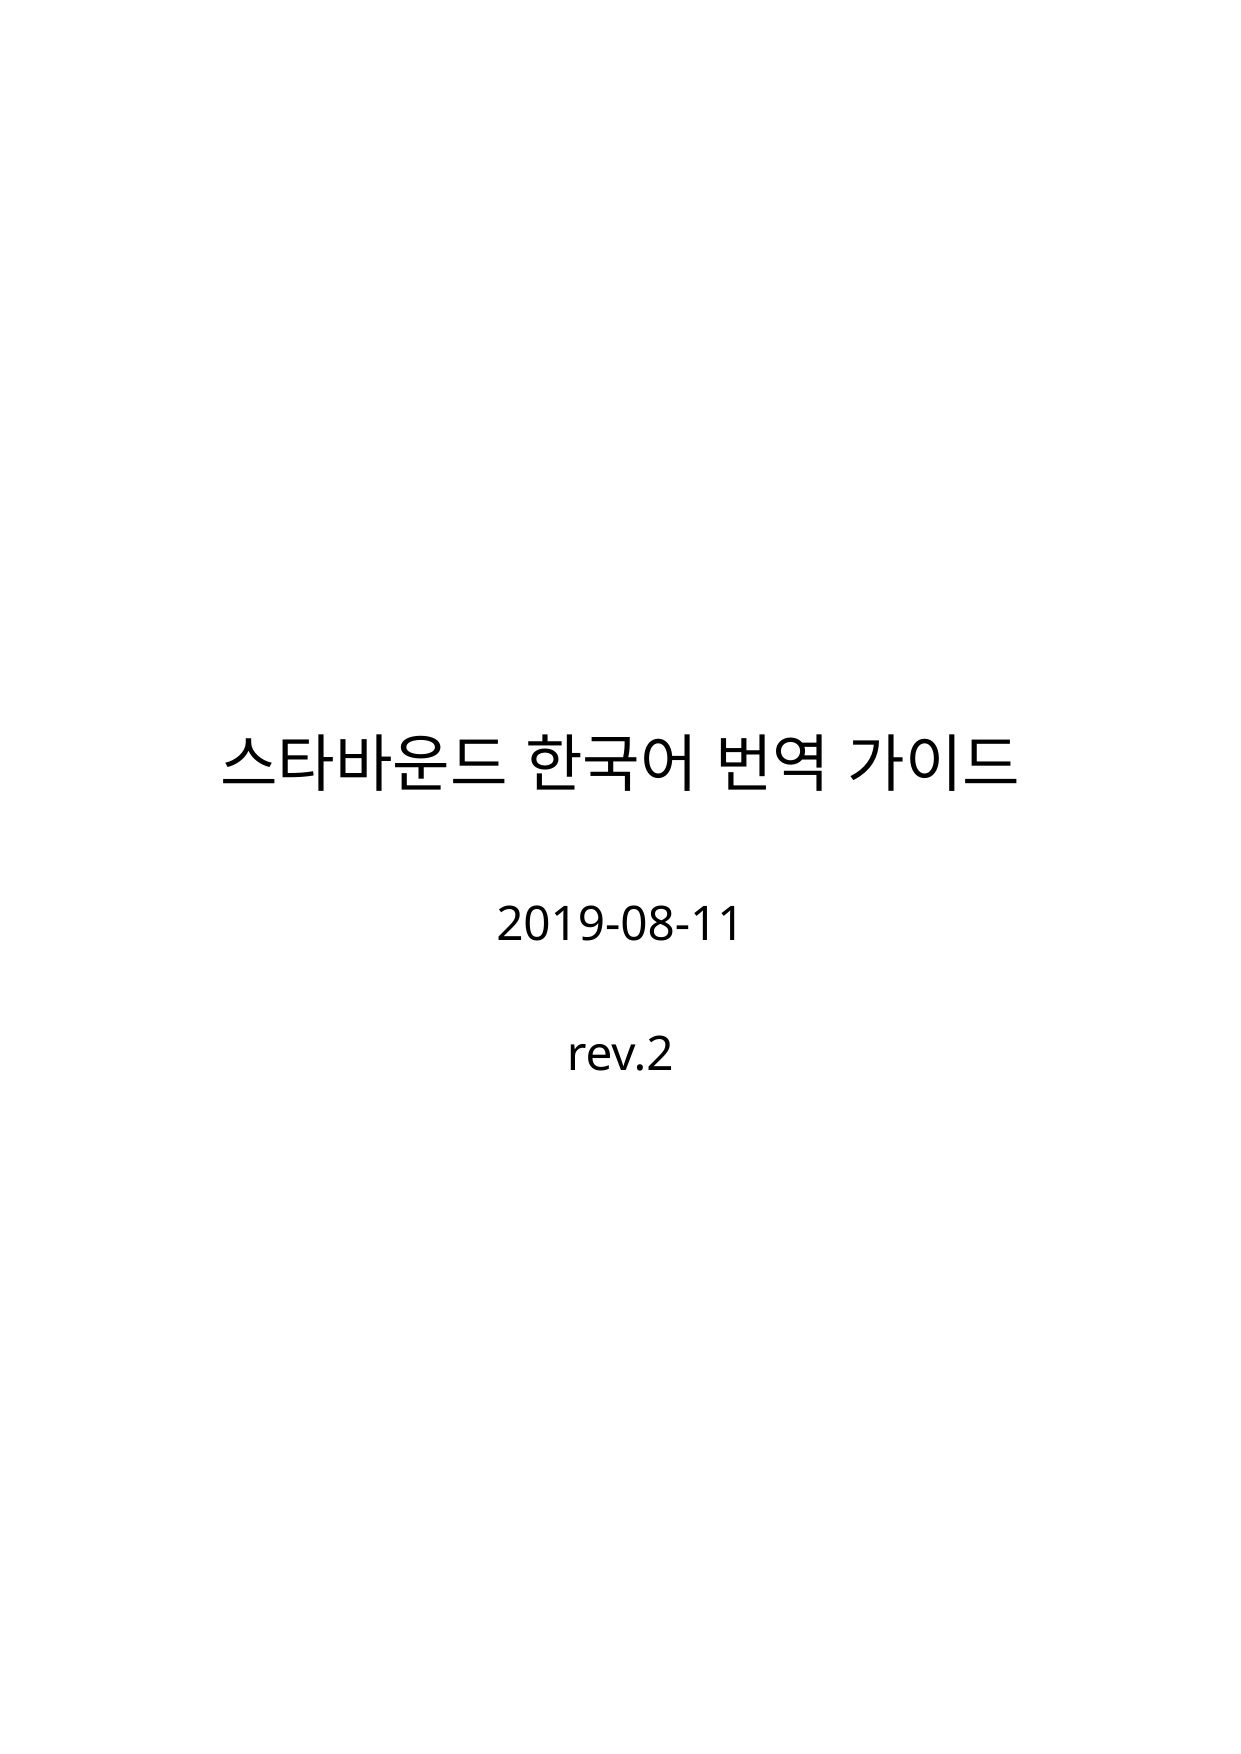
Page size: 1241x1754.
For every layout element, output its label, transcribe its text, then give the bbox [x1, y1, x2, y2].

text 스타바운드 한국어 번역 가이드 [118, 714, 1122, 804]
text rev.2 [118, 1019, 1122, 1084]
text 2019-08-11 [118, 889, 1122, 954]
